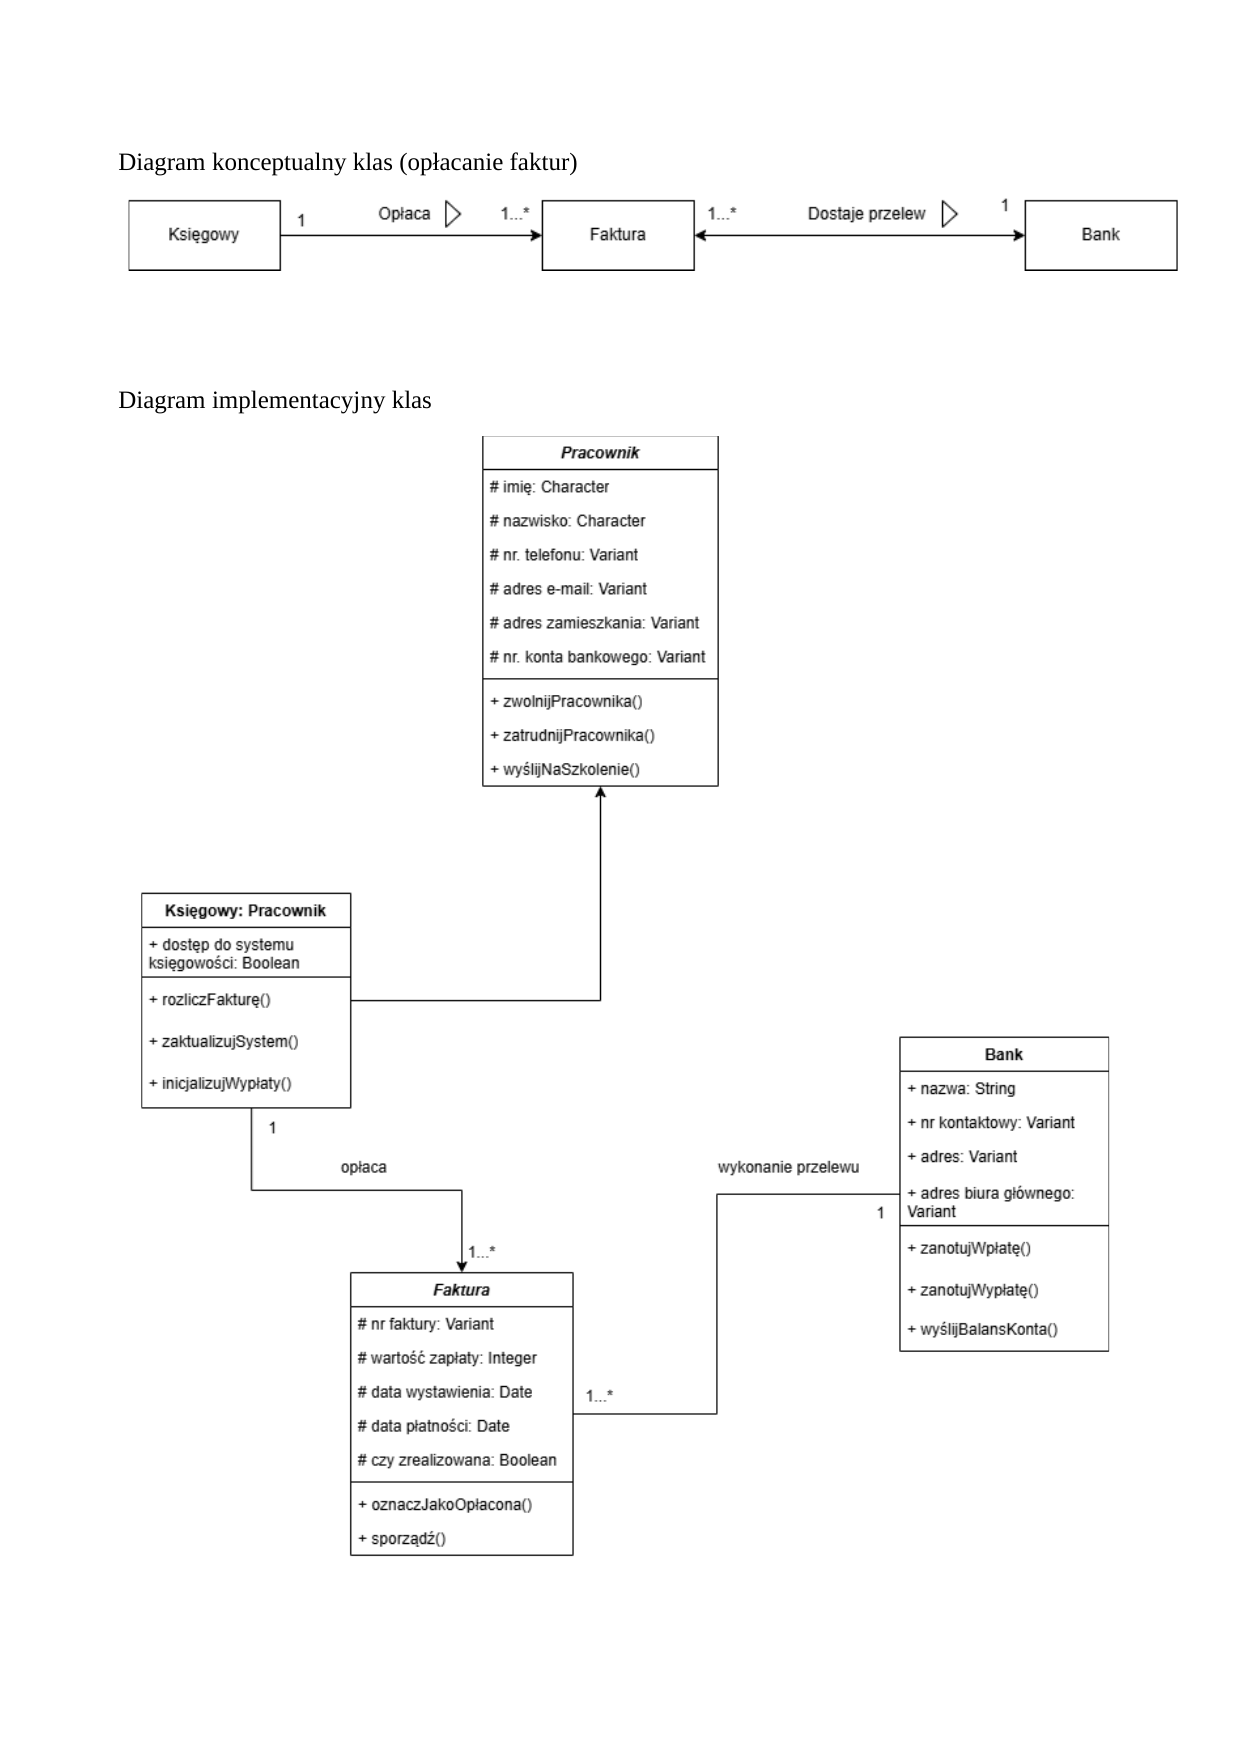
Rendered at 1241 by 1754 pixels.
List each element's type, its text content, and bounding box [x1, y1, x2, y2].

picture [141, 436, 1110, 1560]
text Diagram implementacyjny klas [118, 385, 1122, 414]
text Diagram konceptualny klas (opłacanie faktur) [118, 147, 1122, 176]
picture [128, 185, 1178, 271]
